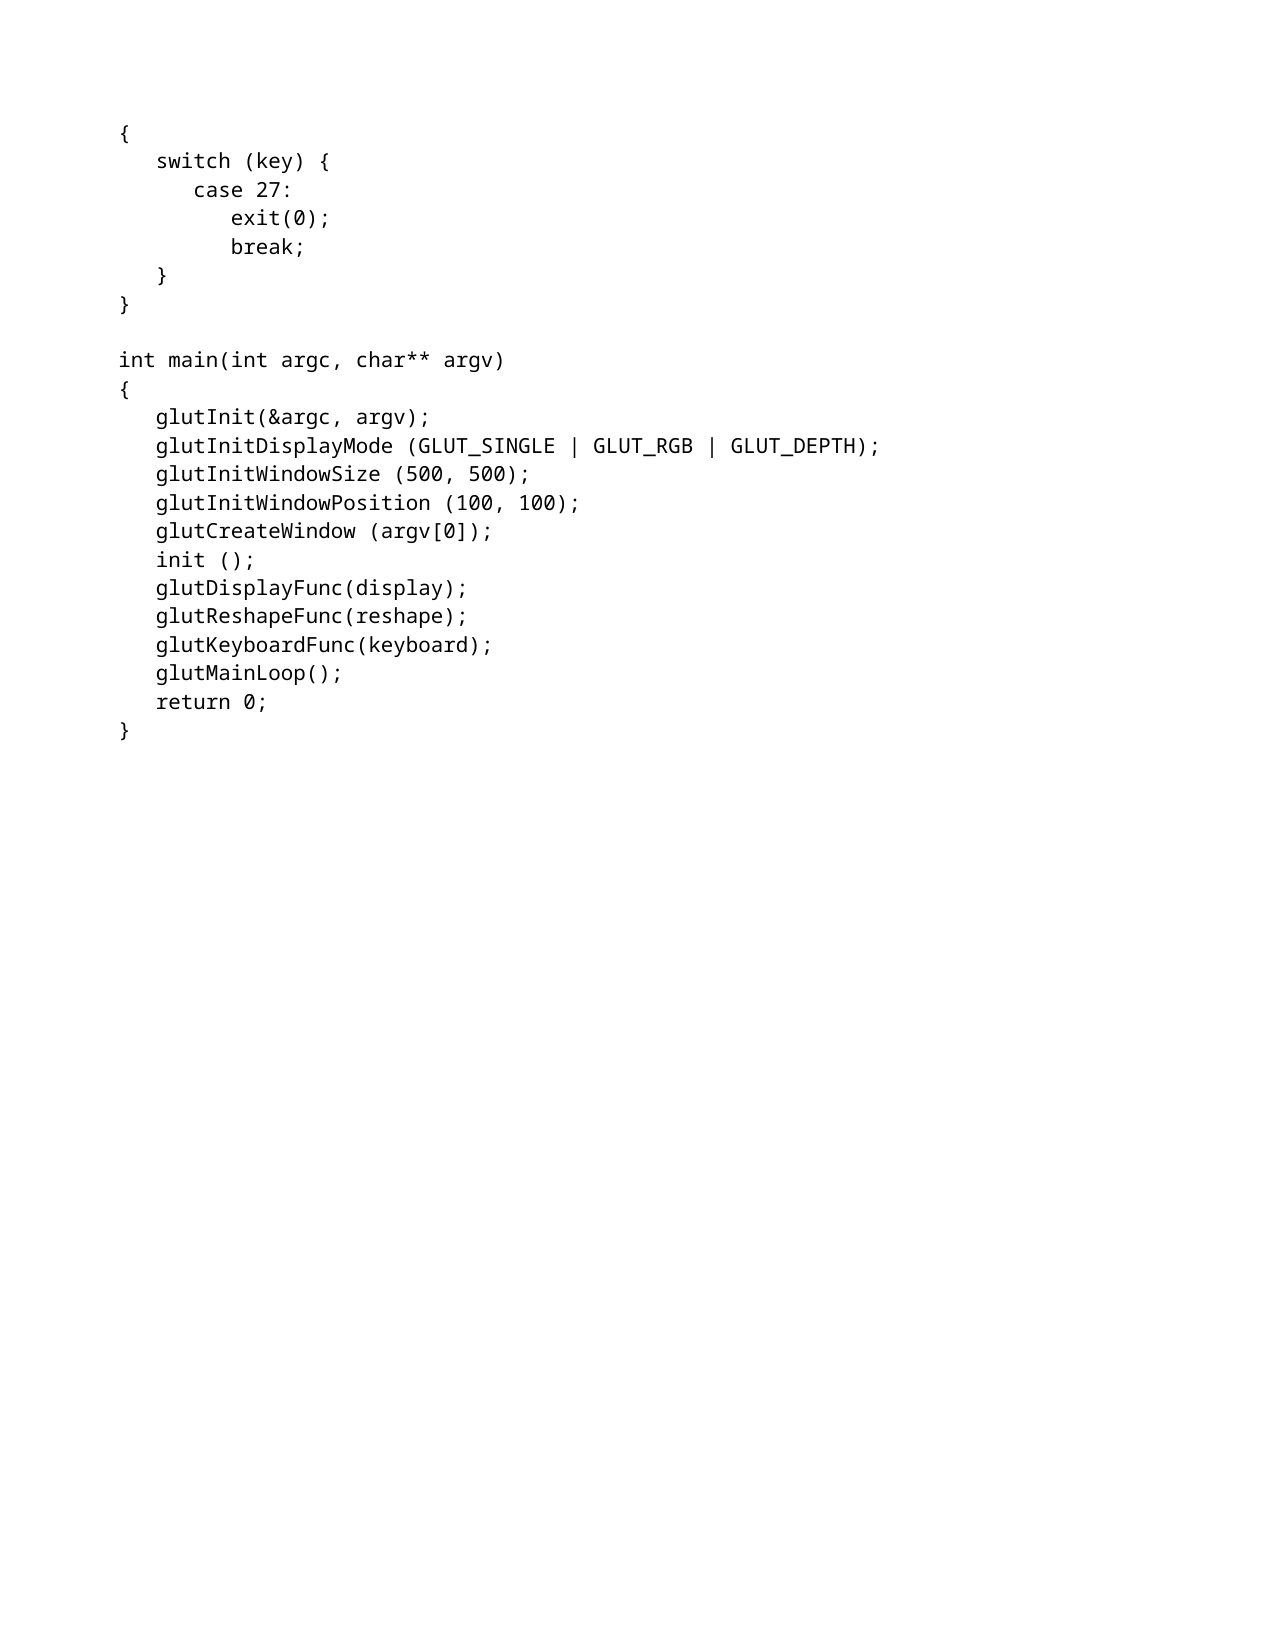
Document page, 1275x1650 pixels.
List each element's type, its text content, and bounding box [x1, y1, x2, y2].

text break; [118, 232, 1157, 260]
text glutDisplayFunc(display); [118, 573, 1157, 602]
text case 27: [118, 175, 1157, 203]
text glutInitWindowSize (500, 500); [118, 459, 1157, 488]
text glutKeyboardFunc(keyboard); [118, 630, 1157, 658]
text glutInitWindowPosition (100, 100); [118, 488, 1157, 516]
text init (); [118, 545, 1157, 573]
text glutInitDisplayMode (GLUT_SINGLE | GLUT_RGB | GLUT_DEPTH); [118, 431, 1157, 459]
text { [118, 118, 1157, 147]
text glutCreateWindow (argv[0]); [118, 516, 1157, 545]
text { [118, 374, 1157, 402]
text return 0; [118, 687, 1157, 715]
text glutInit(&argc, argv); [118, 402, 1157, 431]
text switch (key) { [118, 147, 1157, 175]
text } [118, 260, 1157, 289]
text int main(int argc, char** argv) [118, 346, 1157, 374]
text } [118, 715, 1157, 744]
text } [118, 289, 1157, 317]
text exit(0); [118, 203, 1157, 232]
text glutReshapeFunc(reshape); [118, 602, 1157, 630]
text glutMainLoop(); [118, 658, 1157, 687]
